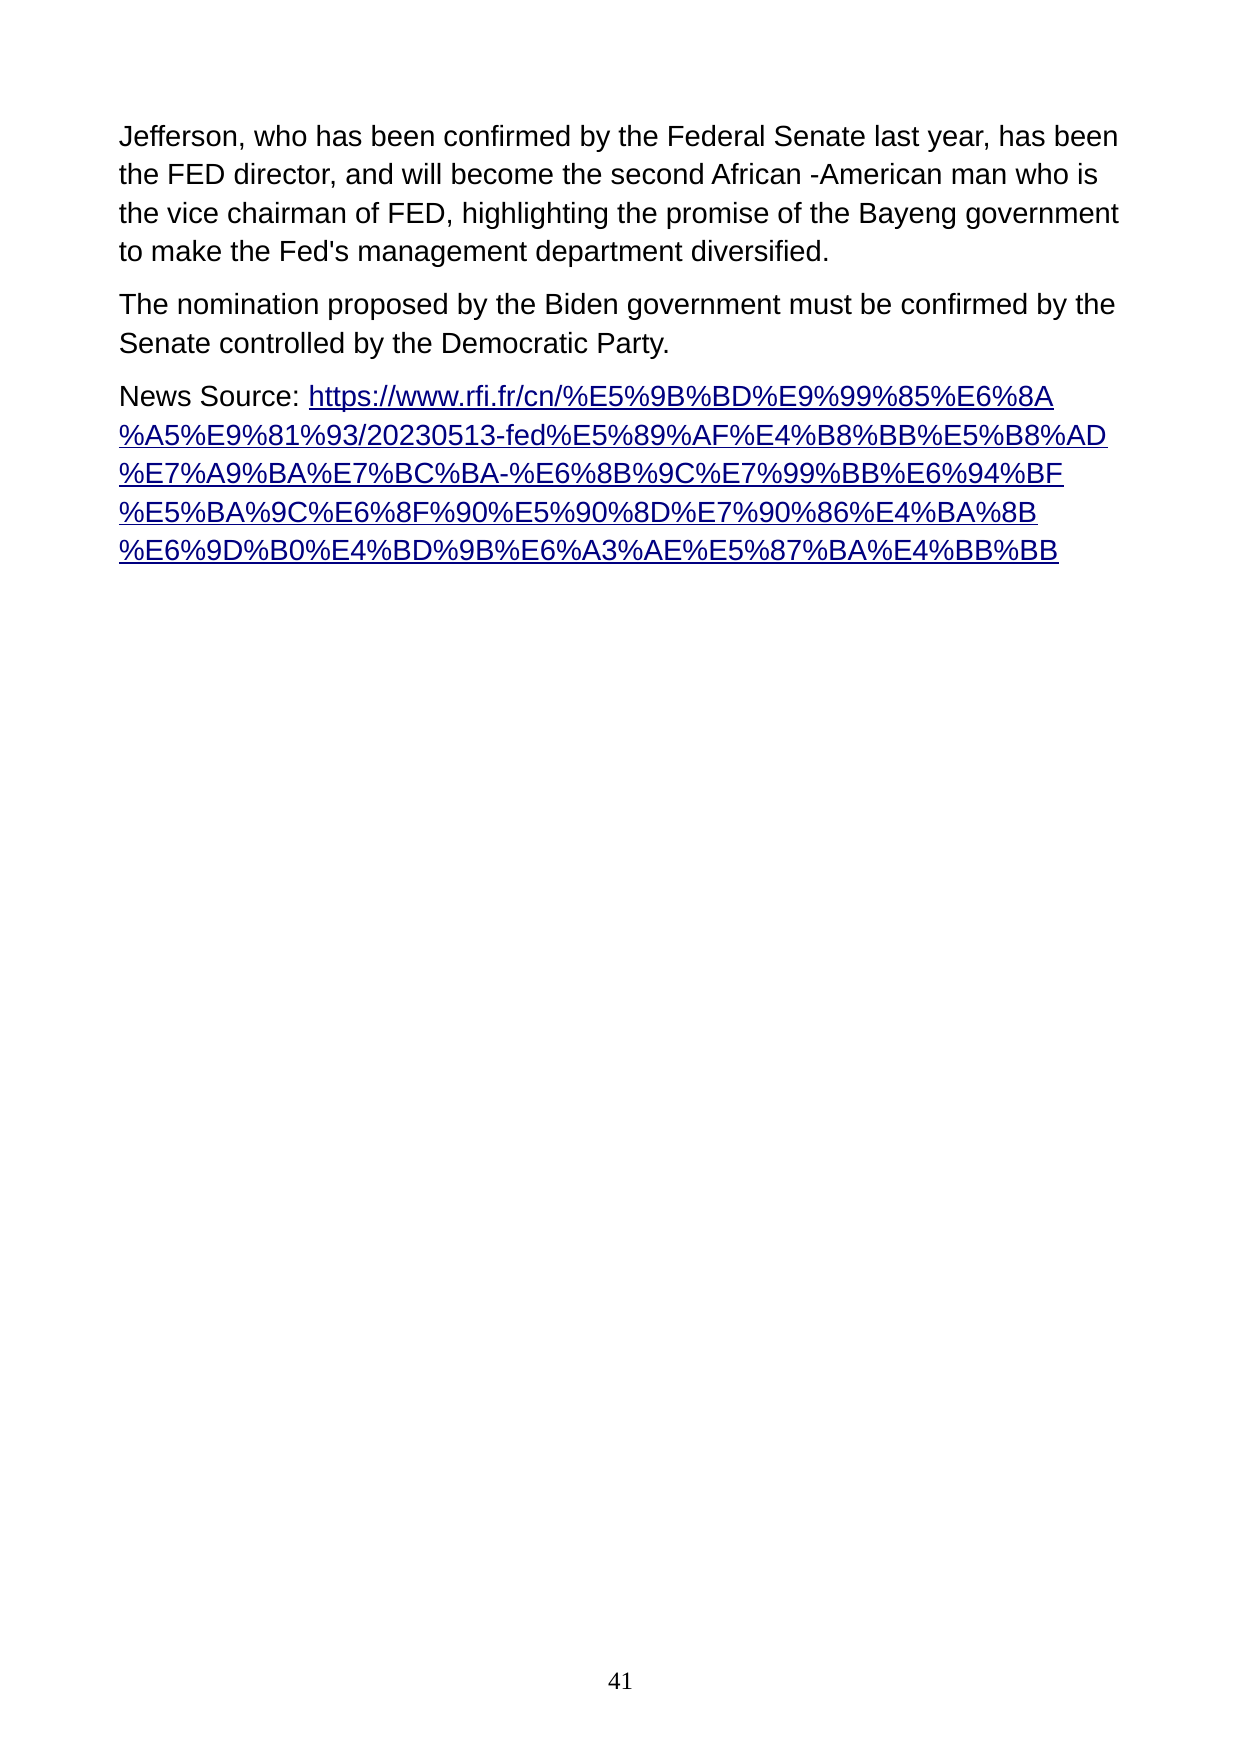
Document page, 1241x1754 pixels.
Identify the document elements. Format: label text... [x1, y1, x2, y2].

text News Source: https://www.rfi.fr/cn/%E5%9B%BD%E9%99%85%E6%8A%A5%E9%81%93/20230513-fed%E5%89%AF%E4%B8%BB%E5%B8%AD%E7%A9%BA%E7%BC%BA-%E6%8B%9C%E7%99%BB%E6%94%BF%E5%BA%9C%E6%8F%90%E5%90%8D%E7%90%86%E4%BA%8B%E6%9D%B0%E4%BD%9B%E6%A3%AE%E5%87%BA%E4%BB%BB [118, 379, 1122, 567]
text The nomination proposed by the Biden government must be confirmed by the Senate controlled by the Democratic Party. [118, 287, 1122, 359]
text Jefferson, who has been confirmed by the Federal Senate last year, has been the FED director, and will become the second African -American man who is the vice chairman of FED, highlighting the promise of the Bayeng government to make the Fed's management department diversified. [118, 118, 1122, 268]
